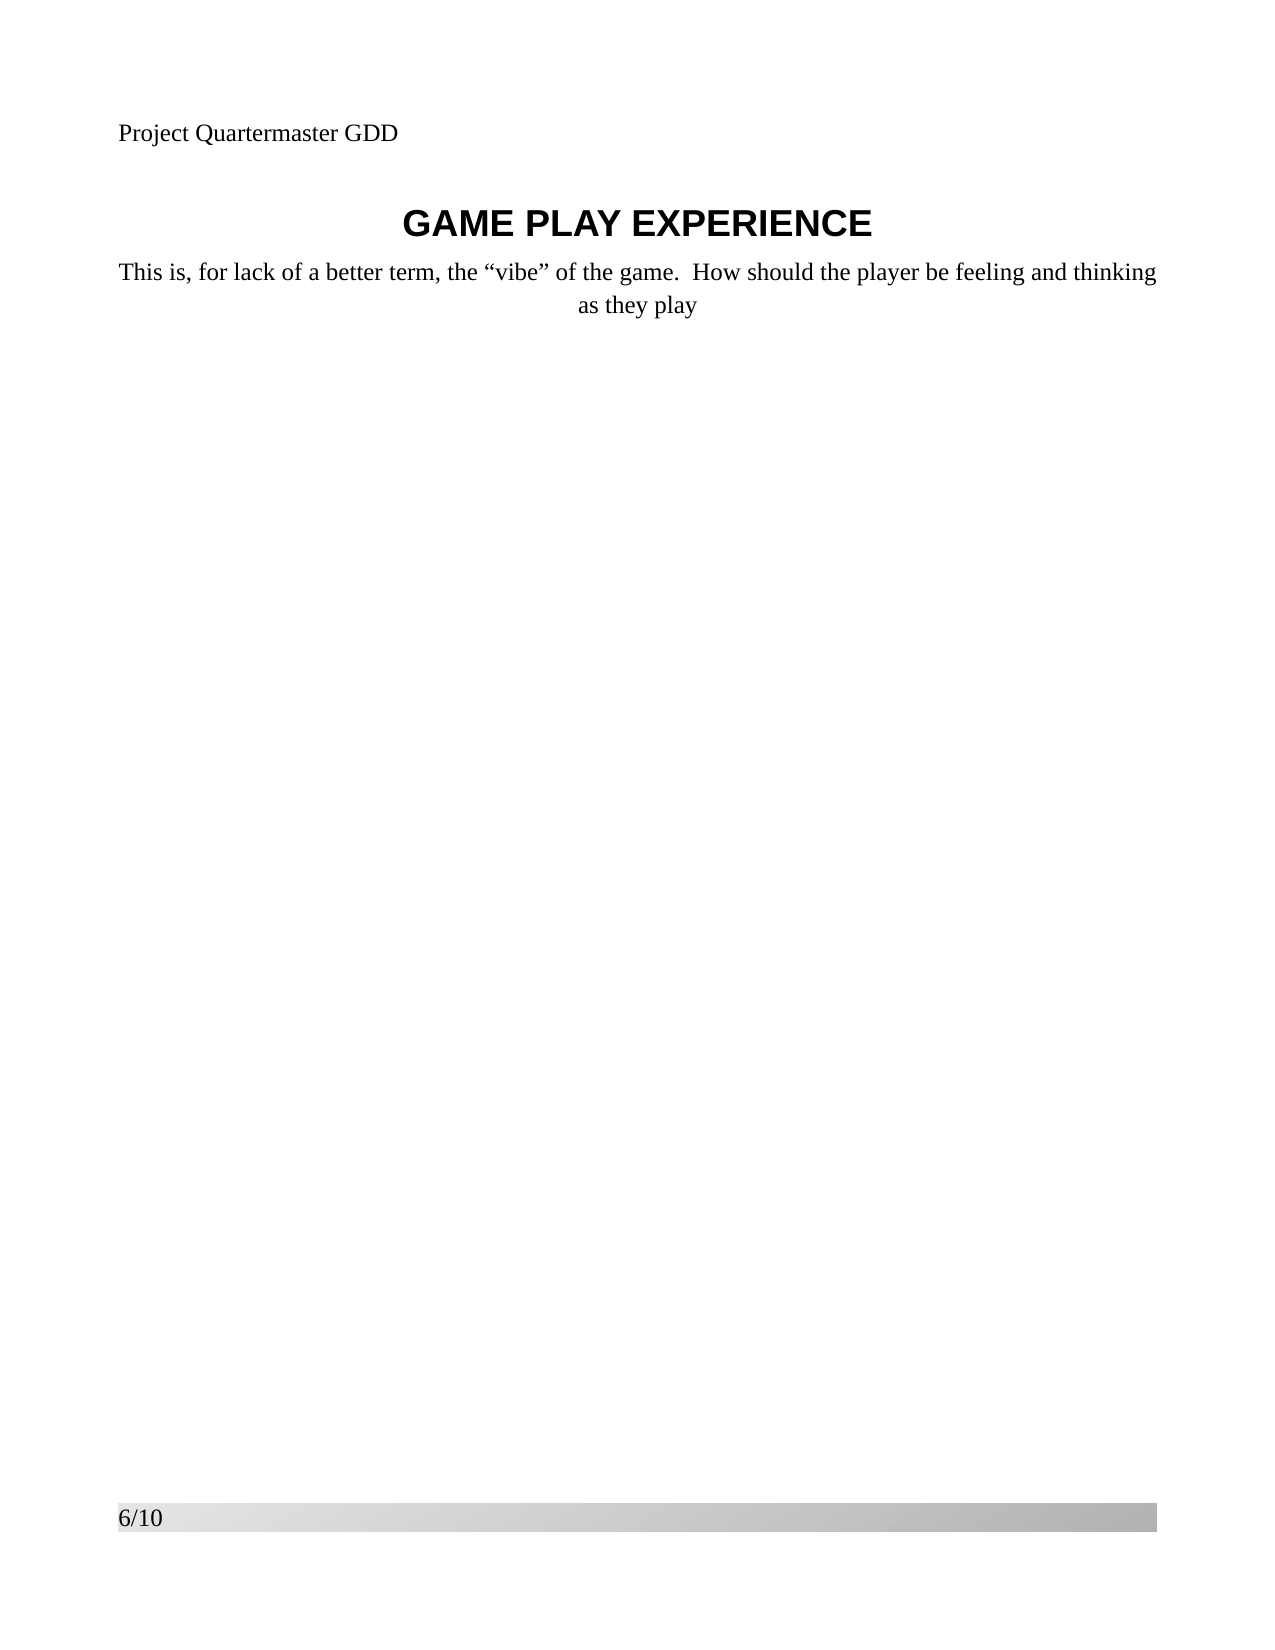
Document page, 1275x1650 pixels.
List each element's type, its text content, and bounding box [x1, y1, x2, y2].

text This is, for lack of a better term, the “vibe” of the game. How should the player be feeling and thinking as they play [118, 257, 1157, 319]
subtitle GAME PLAY EXPERIENCE [118, 201, 1157, 244]
